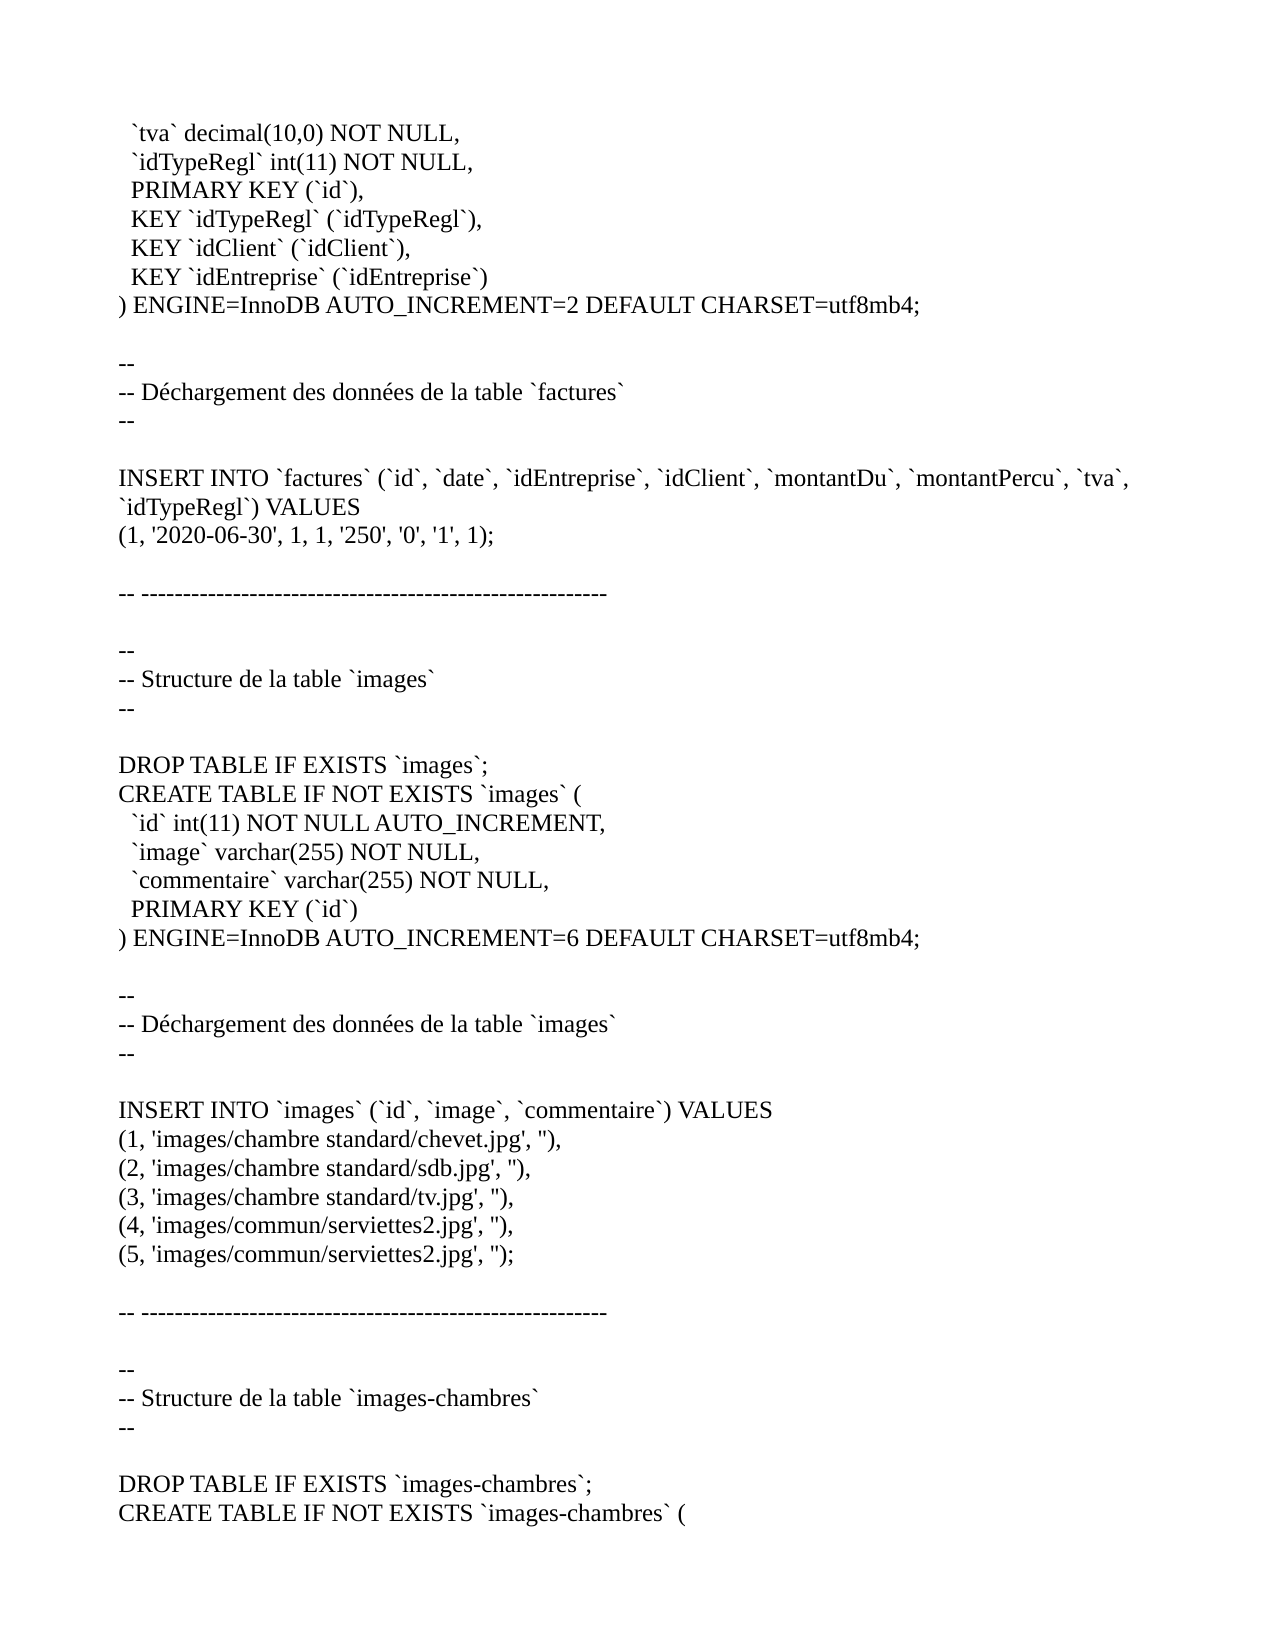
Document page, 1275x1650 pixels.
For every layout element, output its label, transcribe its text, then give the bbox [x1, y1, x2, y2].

text `tva` decimal(10,0) NOT NULL, `idTypeRegl` int(11) NOT NULL, PRIMARY KEY (`id`), KEY `idTypeRegl` (`idTypeRegl`), KEY `idClient` (`idClient`), KEY `idEntreprise` (`idEntreprise`) ) ENGINE=InnoDB AUTO_INCREMENT=2 DEFAULT CHARSET=utf8mb4; -- -- Déchargement des données de la table `factures` -- INSERT INTO `factures` (`id`, `date`, `idEntreprise`, `idClient`, `montantDu`, `montantPercu`, `tva`, `idTypeRegl`) VALUES (1, '2020-06-30', 1, 1, '250', '0', '1', 1); -- -------------------------------------------------------- -- -- Structure de la table `images` -- DROP TABLE IF EXISTS `images`; CREATE TABLE IF NOT EXISTS `images` ( `id` int(11) NOT NULL AUTO_INCREMENT, `image` varchar(255) NOT NULL, `commentaire` varchar(255) NOT NULL, PRIMARY KEY (`id`) ) ENGINE=InnoDB AUTO_INCREMENT=6 DEFAULT CHARSET=utf8mb4; -- -- Déchargement des données de la table `images` -- INSERT INTO `images` (`id`, `image`, `commentaire`) VALUES (1, 'images/chambre standard/chevet.jpg', ''), (2, 'images/chambre standard/sdb.jpg', ''), (3, 'images/chambre standard/tv.jpg', ''), (4, 'images/commun/serviettes2.jpg', ''), (5, 'images/commun/serviettes2.jpg', ''); -- -------------------------------------------------------- -- -- Structure de la table `images-chambres` -- DROP TABLE IF EXISTS `images-chambres`; CREATE TABLE IF NOT EXISTS `images-chambres` ( [118, 118, 1157, 1527]
